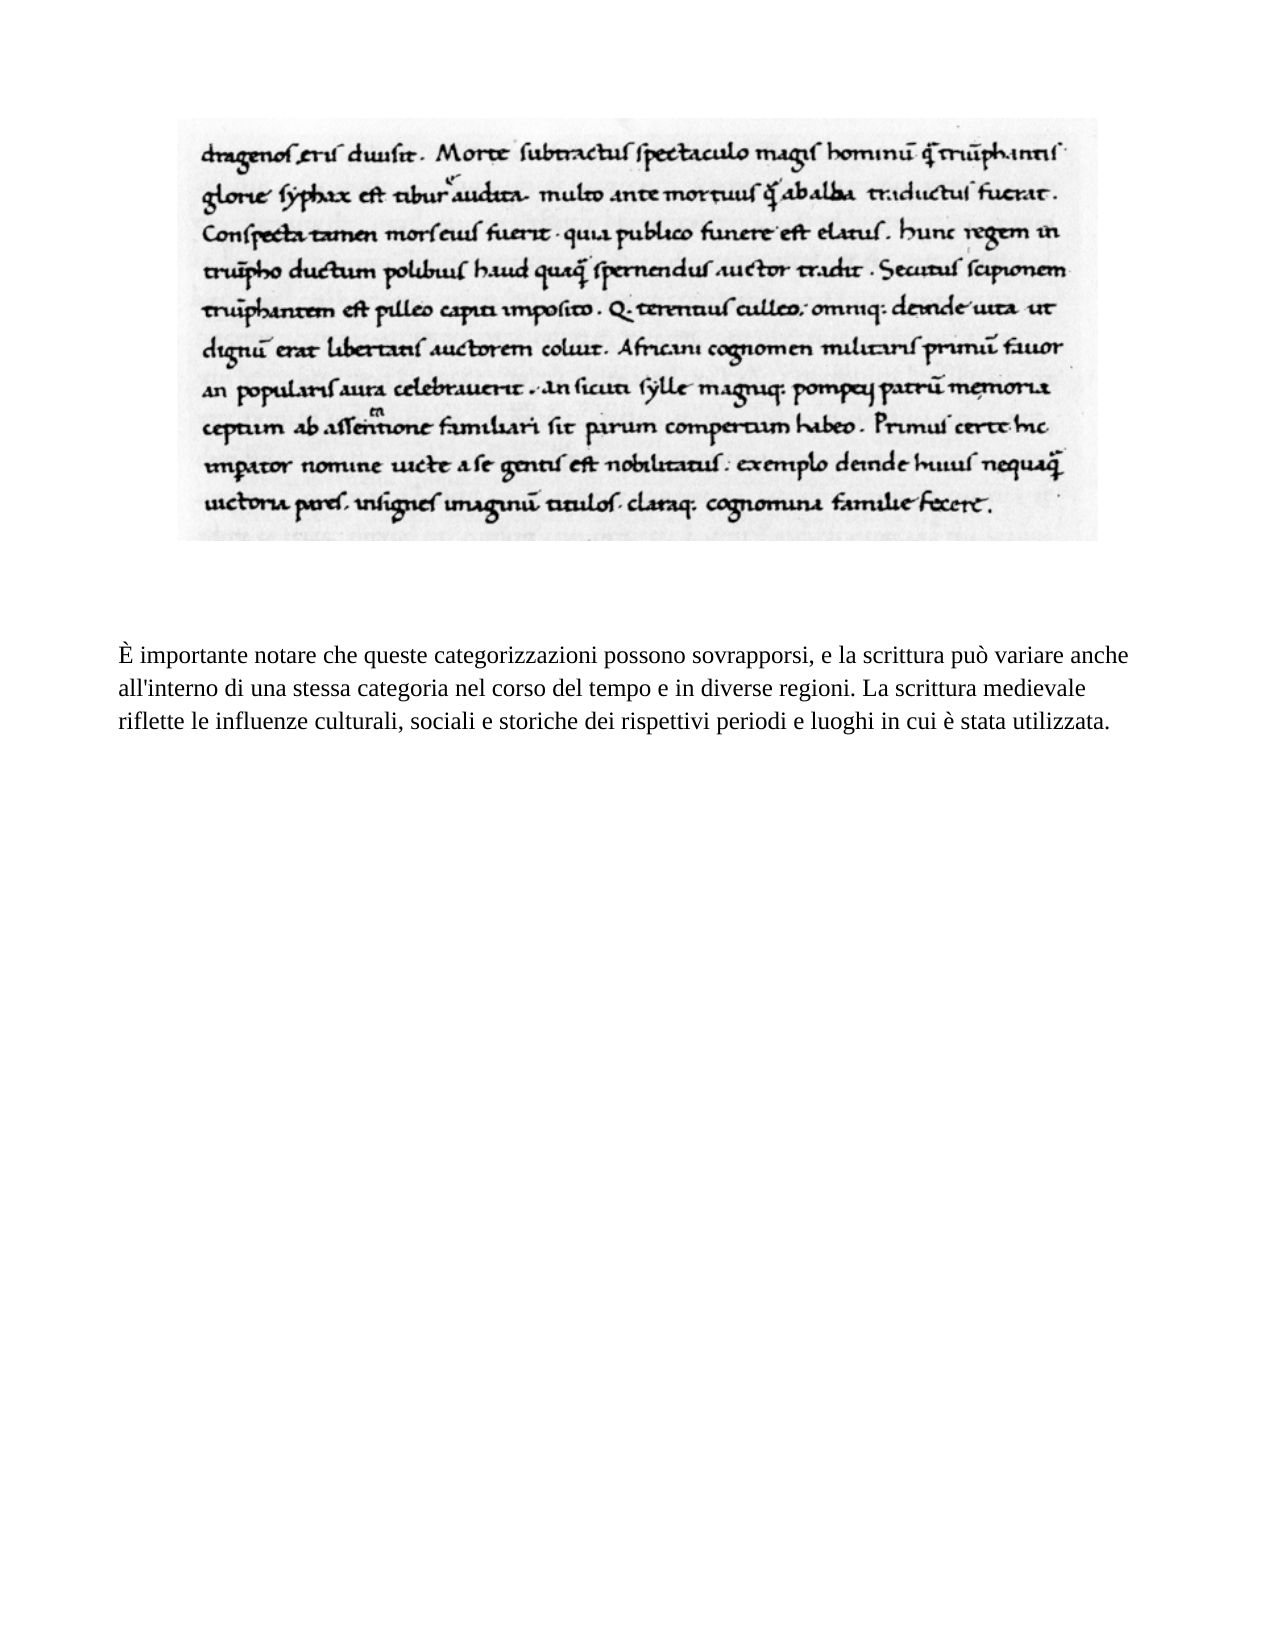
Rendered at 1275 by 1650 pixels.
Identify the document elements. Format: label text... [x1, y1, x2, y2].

picture [177, 118, 1098, 541]
text È importante notare che queste categorizzazioni possono sovrapporsi, e la scrittura può variare anche all'interno di una stessa categoria nel corso del tempo e in diverse regioni. La scrittura medievale riflette le influenze culturali, sociali e storiche dei rispettivi periodi e luoghi in cui è stata utilizzata. [118, 640, 1157, 735]
